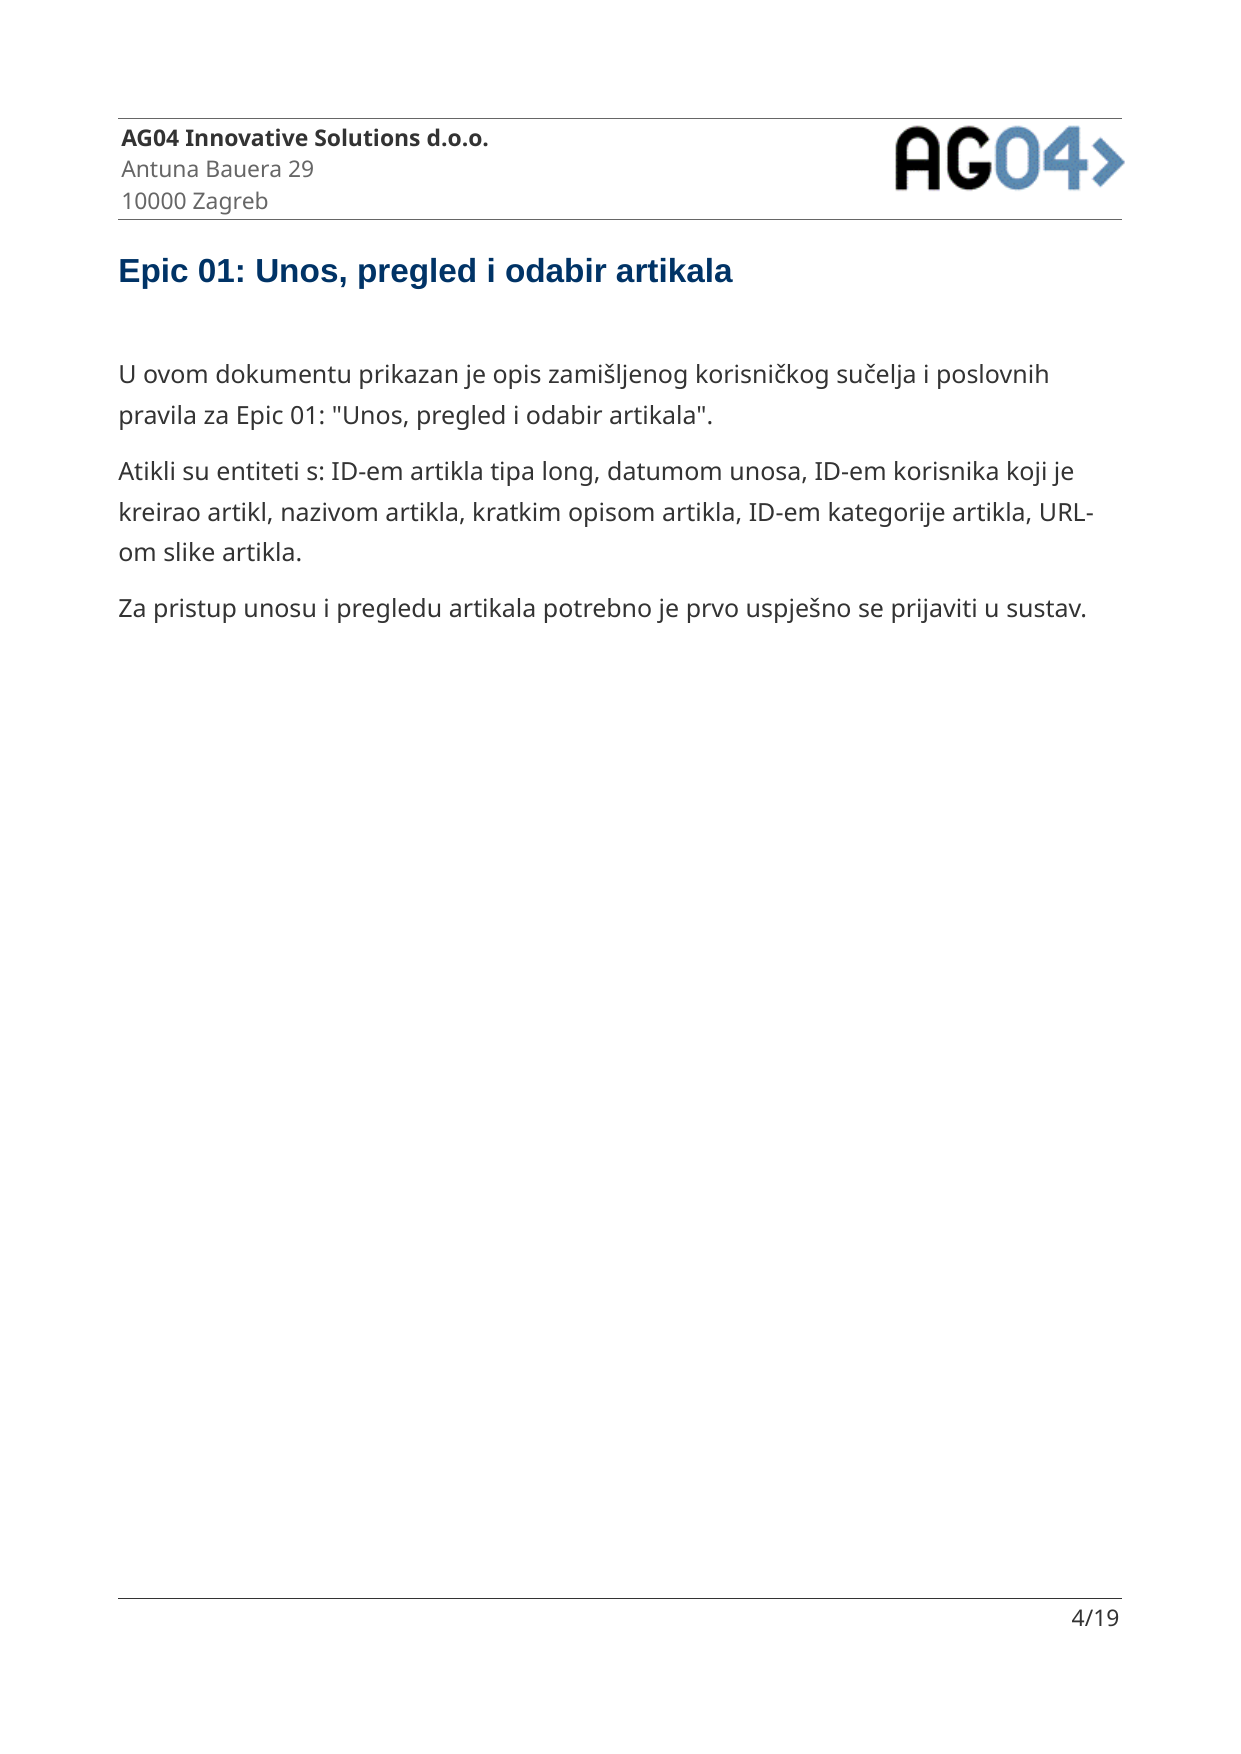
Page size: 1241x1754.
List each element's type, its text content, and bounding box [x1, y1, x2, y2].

text U ovom dokumentu prikazan je opis zamišljenog korisničkog sučelja i poslovnih pravila za Epic 01: "Unos, pregled i odabir artikala". [118, 357, 1122, 432]
subtitle Epic 01: Unos, pregled i odabir artikala [118, 251, 1122, 289]
picture [893, 123, 1128, 196]
text Za pristup unosu i pregledu artikala potrebno je prvo uspješno se prijaviti u sustav. [118, 590, 1122, 624]
text Atikli su entiteti s: ID-em artikla tipa long, datumom unosa, ID-em korisnika koji je kreirao artikl, nazivom artikla, kratkim opisom artikla, ID-em kategorije artikla, URL-om slike artikla. [118, 453, 1122, 569]
